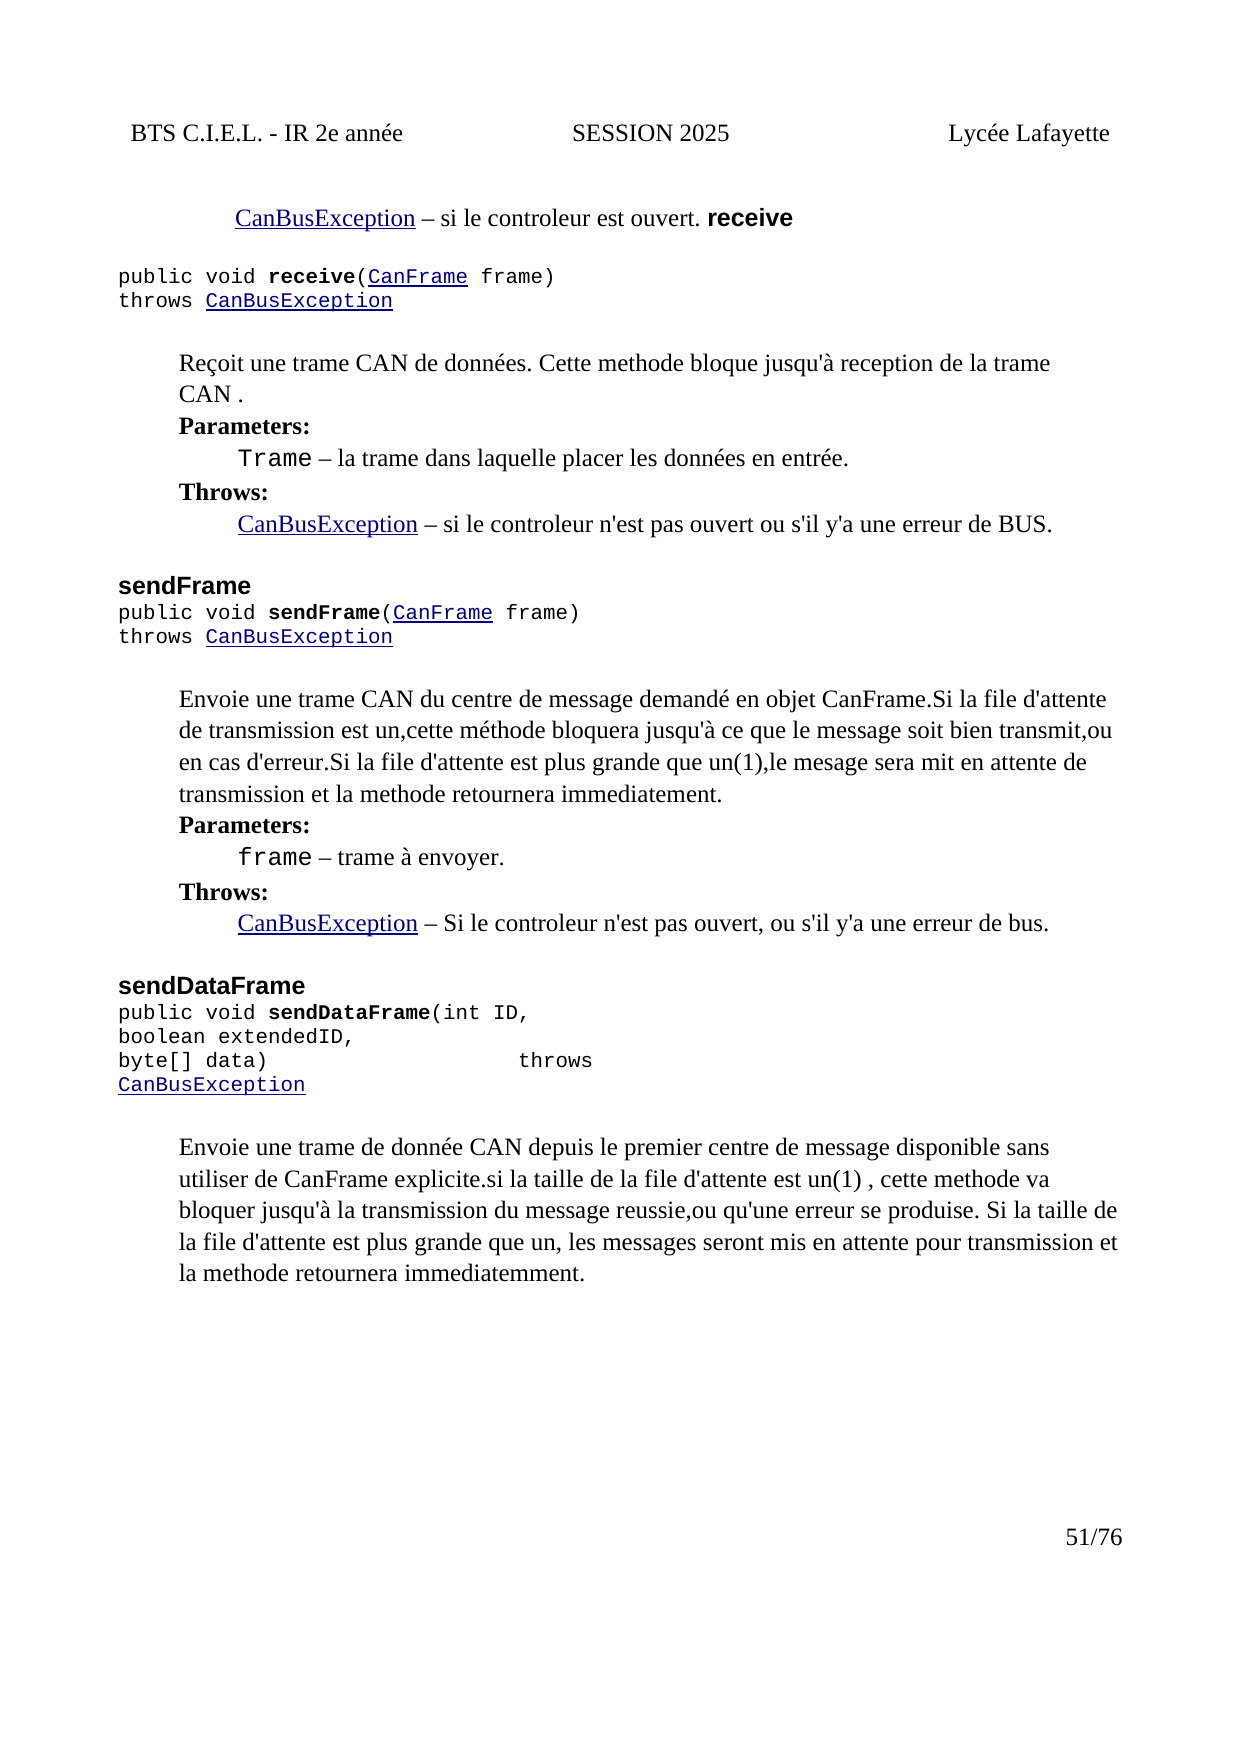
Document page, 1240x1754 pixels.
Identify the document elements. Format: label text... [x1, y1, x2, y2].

text Trame – la trame dans laquelle placer les données en entrée. [237, 443, 1121, 474]
text public void sendFrame(CanFrame frame) throws CanBusException [118, 602, 656, 650]
text public void sendDataFrame(int ID, boolean extendedID, byte[] data) throws CanBusException [118, 1002, 681, 1098]
text Envoie une trame CAN du centre de message demandé en objet CanFrame.Si la file d'attente de transmission est un,cette méthode bloquera jusqu'à ce que le message soit bien transmit,ou en cas d'erreur.Si la file d'attente est plus grande que un(1),le mesage sera mit en attente de transmission et la methode retournera immediatement. [178, 684, 1121, 807]
text Parameters: [178, 811, 1122, 839]
text Throws: [178, 877, 1122, 905]
text CanBusException – si le controleur est ouvert. receive [117, 203, 803, 232]
text public void receive(CanFrame frame) throws CanBusException [118, 266, 631, 313]
subtitle sendFrame [118, 571, 1122, 600]
text Parameters: [178, 411, 1122, 440]
text Envoie une trame de donnée CAN depuis le premier centre de message disponible sans utiliser de CanFrame explicite.si la taille de la file d'attente est un(1) , cette methode va bloquer jusqu'à la transmission du message reussie,ou qu'une erreur se produise. Si la taille de la file d'attente est plus grande que un, les messages seront mis en attente pour transmission et la methode retournera immediatemment. [178, 1132, 1121, 1287]
text CanBusException – Si le controleur n'est pas ouvert, ou s'il y'a une erreur de bus. [237, 908, 1121, 937]
text CanBusException – si le controleur n'est pas ouvert ou s'il y'a une erreur de BUS. [237, 509, 1121, 538]
subtitle sendDataFrame [118, 971, 1122, 999]
text frame – trame à envoyer. [237, 842, 1121, 873]
text Throws: [178, 477, 1122, 506]
text Reçoit une trame CAN de données. Cette methode bloque jusqu'à reception de la trame CAN . [178, 348, 1121, 408]
